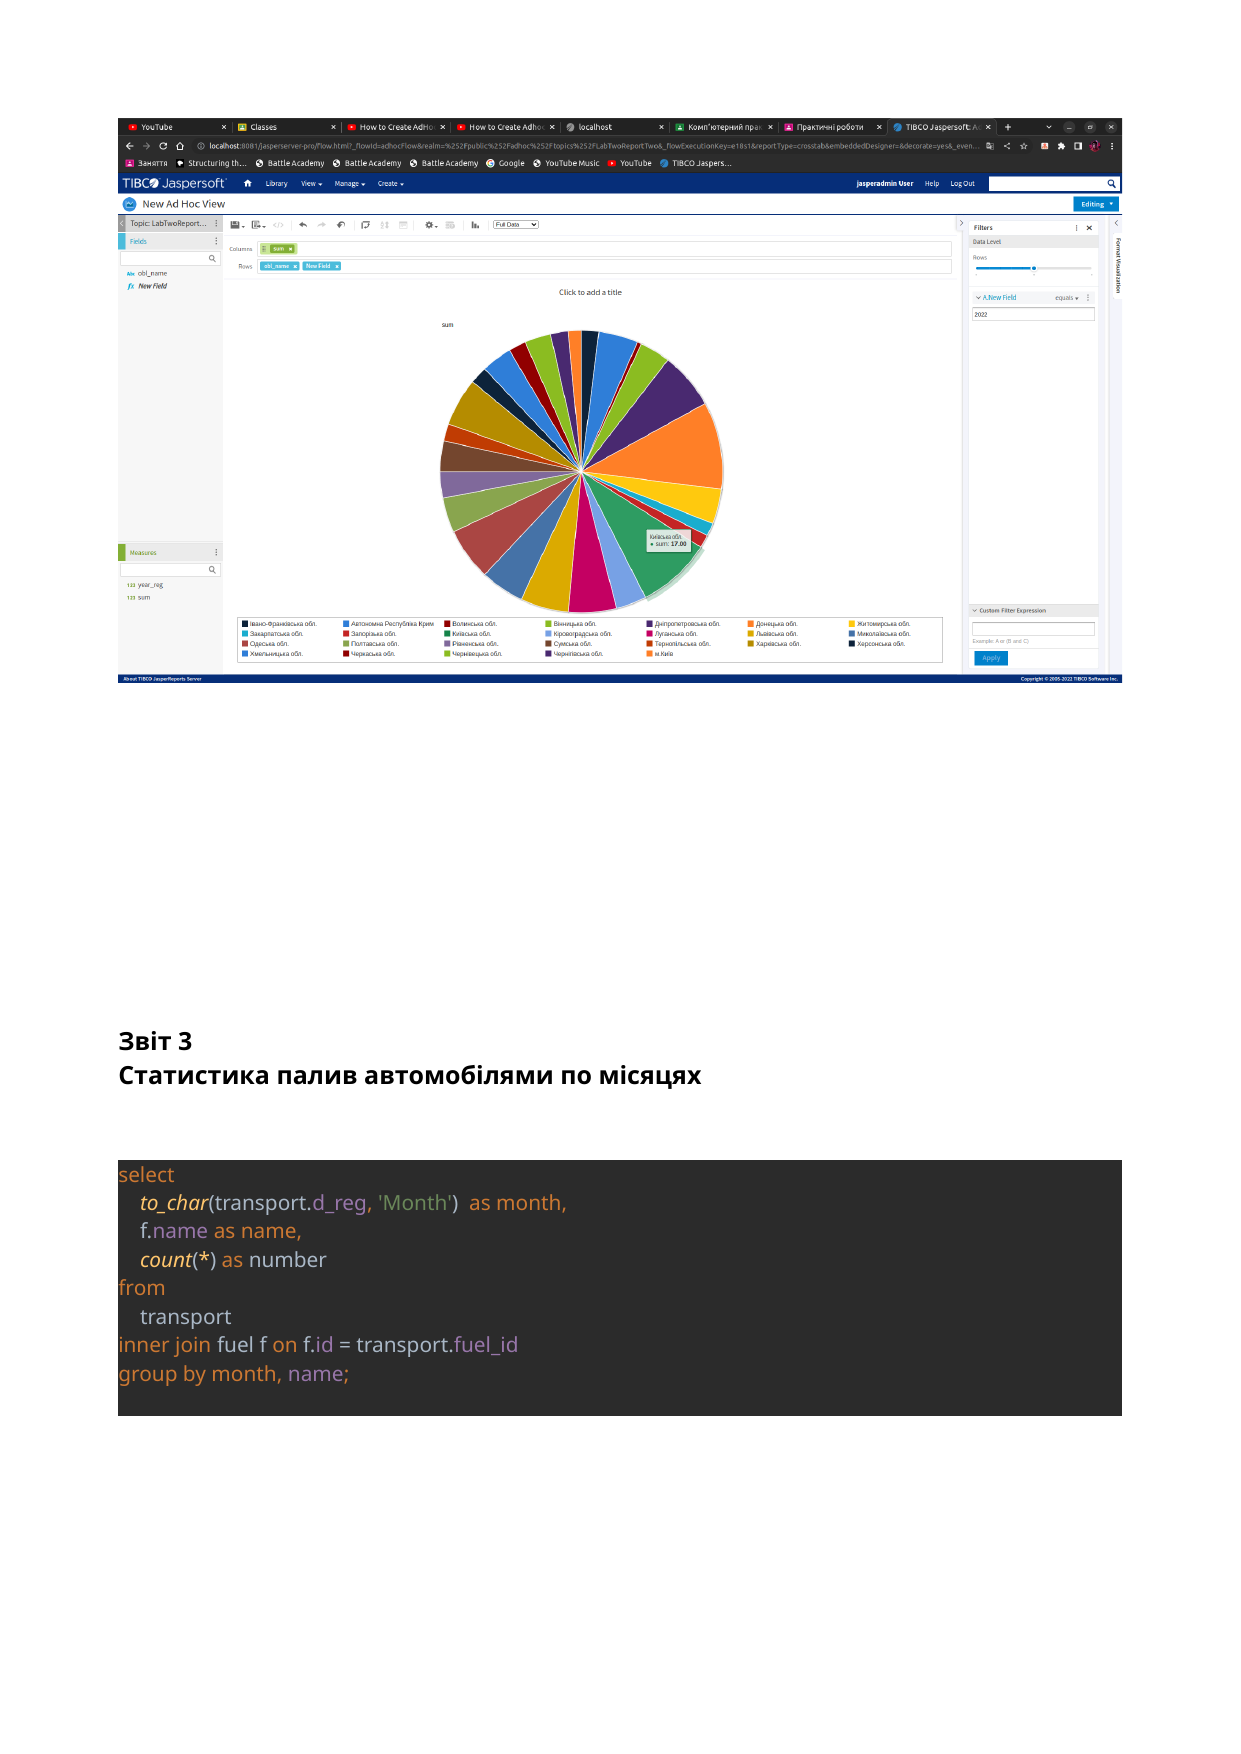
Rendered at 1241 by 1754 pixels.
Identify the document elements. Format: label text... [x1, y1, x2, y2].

text select to_char(transport.d_reg, 'Month') as month, f.name as name, count(*) as number from transport inner join fuel f on f.id = transport.fuel_id group by month, name; [118, 1160, 1122, 1387]
text Звіт 3 [118, 1023, 1122, 1057]
text Статистика палив автомобілями по місяцях [118, 1057, 1122, 1092]
picture [118, 118, 1123, 683]
